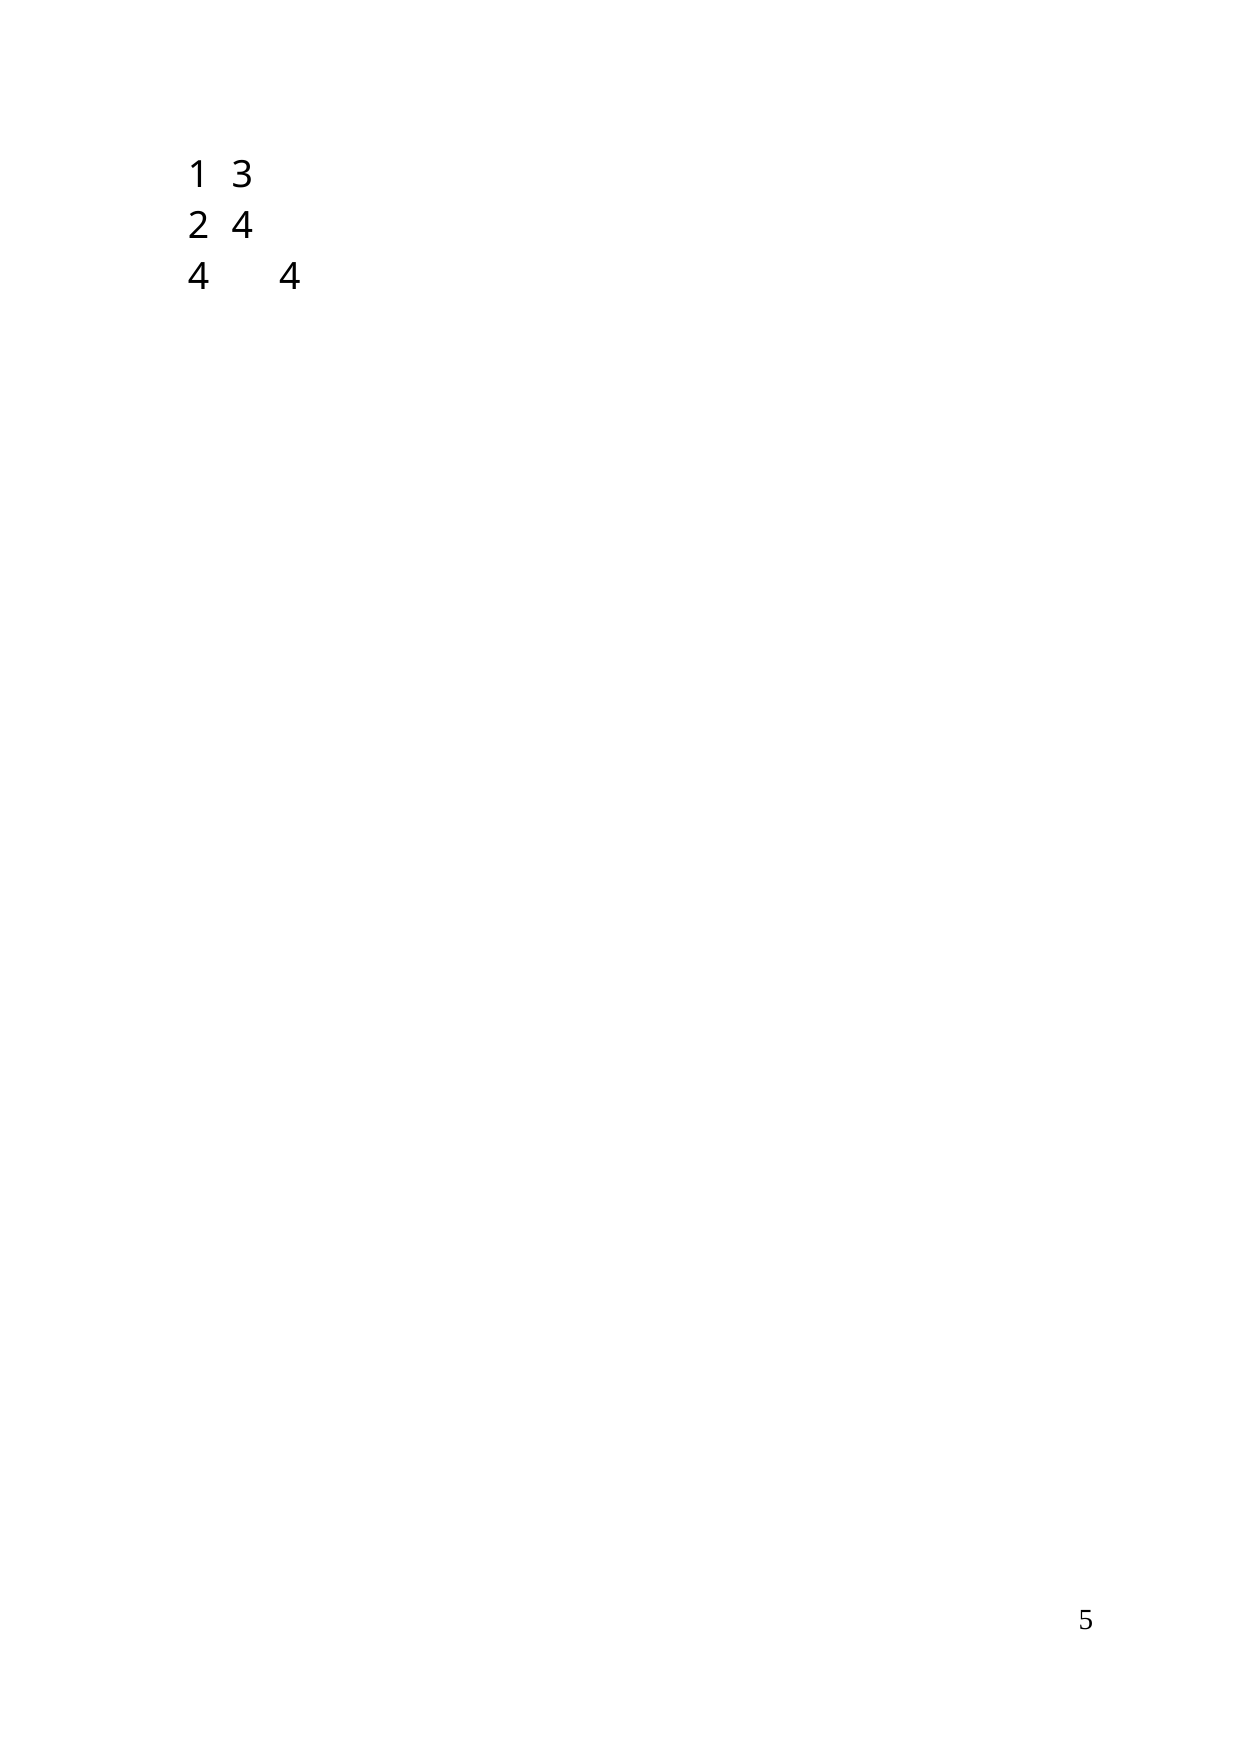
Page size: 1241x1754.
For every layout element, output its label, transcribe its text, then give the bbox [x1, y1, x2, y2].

text 1 3 [148, 148, 1093, 199]
text 4 4 [148, 250, 1093, 301]
text 2 4 [148, 199, 1093, 250]
